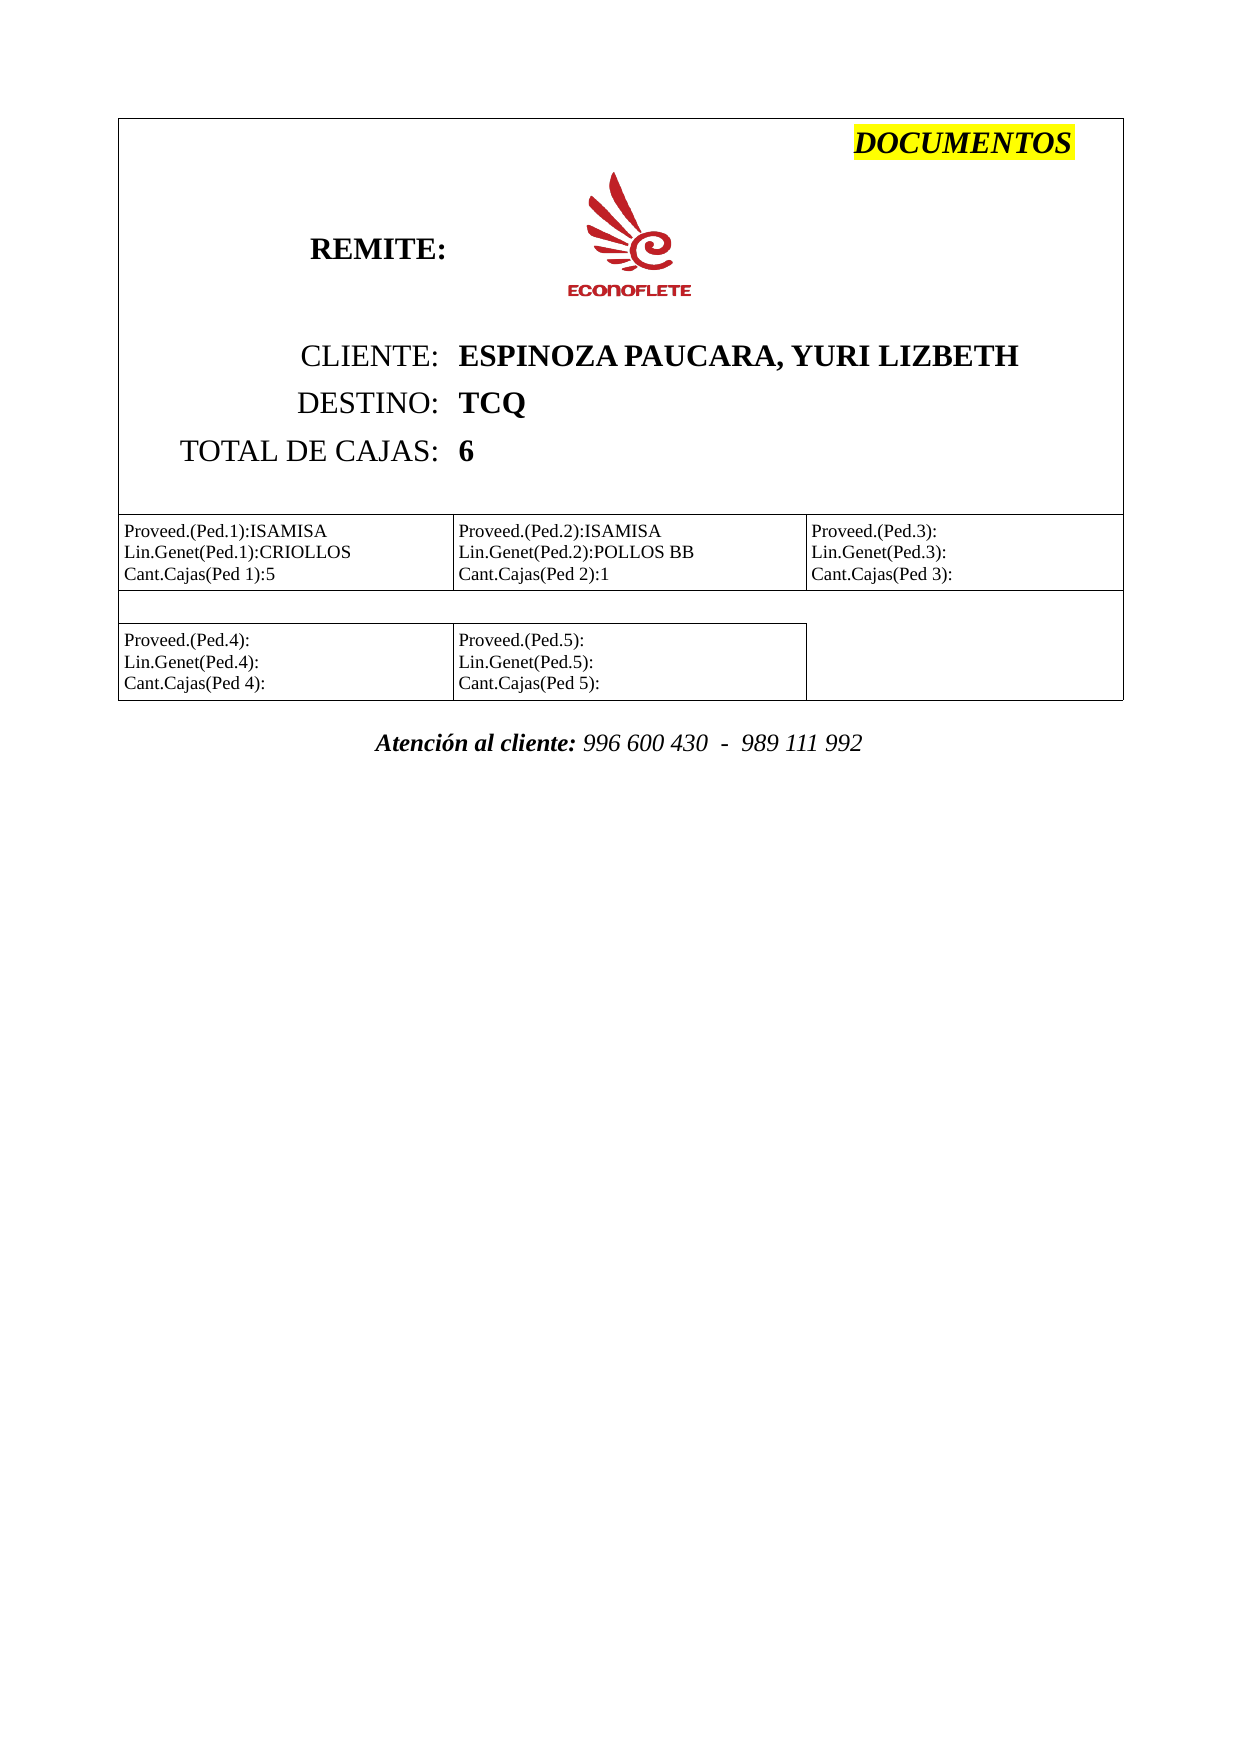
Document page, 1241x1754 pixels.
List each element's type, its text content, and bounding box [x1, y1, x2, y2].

table_cell Proveed.(Ped.1):ISAMISA Lin.Genet(Ped.1):CRIOLLOS Cant.Cajas(Ped 1):5 [119, 515, 453, 590]
table_cell TOTAL DE CAJAS: [119, 426, 453, 474]
table_cell [453, 591, 806, 623]
table_cell [806, 474, 1123, 514]
table_cell TCQ [453, 379, 806, 426]
table_cell REMITE: [119, 166, 453, 332]
table_cell 6 [453, 426, 1123, 474]
picture [552, 171, 707, 297]
table_cell CLIENTE: [119, 332, 453, 379]
table_cell [807, 623, 1123, 699]
table_header [119, 119, 453, 166]
table_cell Proveed.(Ped.3): Lin.Genet(Ped.3): Cant.Cajas(Ped 3): [807, 515, 1123, 590]
table_cell Proveed.(Ped.5): Lin.Genet(Ped.5): Cant.Cajas(Ped 5): [454, 624, 806, 699]
table_cell ESPINOZA PAUCARA, YURI LIZBETH [453, 332, 1123, 379]
table_cell [453, 166, 806, 332]
table_cell [119, 474, 453, 514]
table_cell [119, 591, 453, 623]
table_cell DESTINO: [119, 379, 453, 426]
text Atención al cliente: 996 600 430 - 989 111 992 [118, 728, 1122, 757]
table_cell [806, 166, 1123, 332]
table_header DOCUMENTOS [806, 119, 1123, 166]
table_cell [806, 379, 1123, 426]
table_header [453, 119, 806, 166]
table_cell [453, 474, 806, 514]
table_cell [806, 591, 1123, 623]
table_cell Proveed.(Ped.2):ISAMISA Lin.Genet(Ped.2):POLLOS BB Cant.Cajas(Ped 2):1 [454, 515, 806, 590]
table_cell Proveed.(Ped.4): Lin.Genet(Ped.4): Cant.Cajas(Ped 4): [119, 624, 453, 699]
